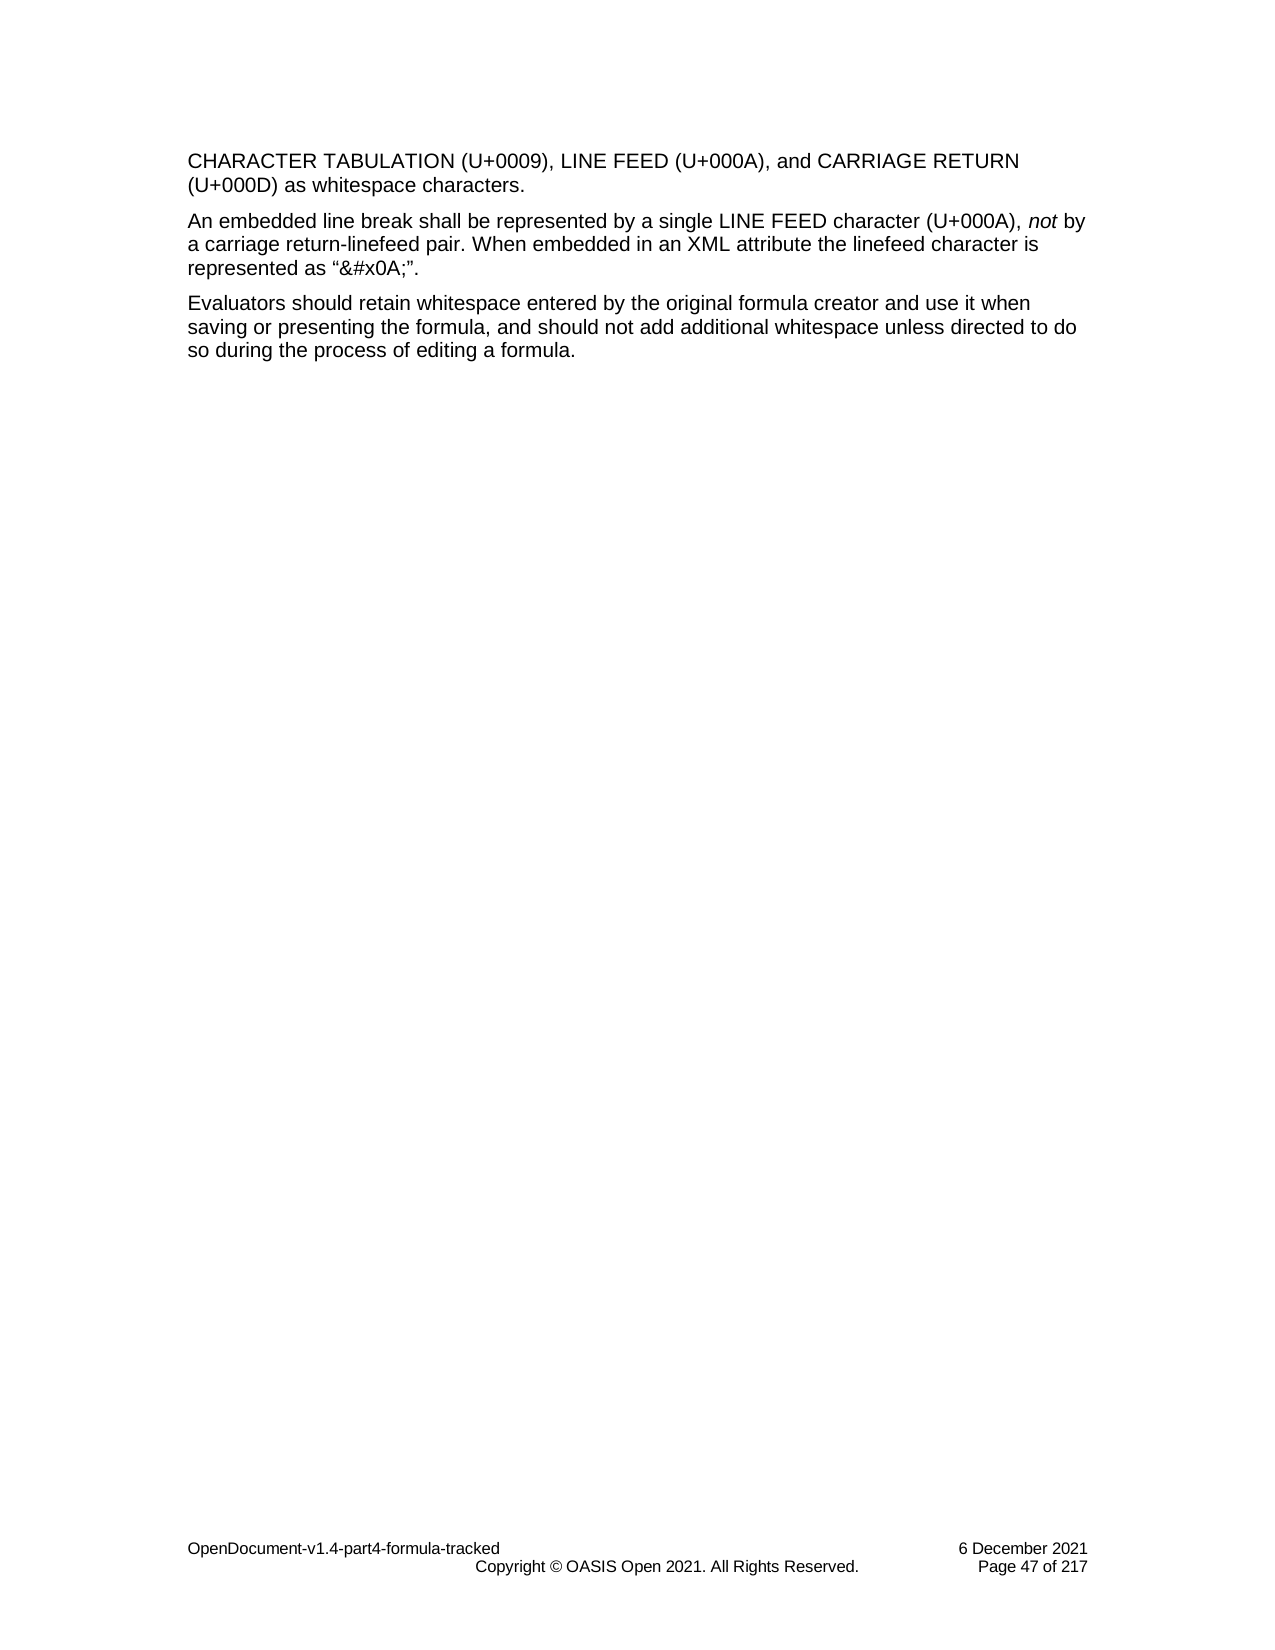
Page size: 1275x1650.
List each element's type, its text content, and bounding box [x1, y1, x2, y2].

text CHARACTER TABULATION (U+0009), LINE FEED (U+000A), and CARRIAGE RETURN (U+000D) as whitespace characters. [187, 150, 1088, 197]
text An embedded line break shall be represented by a single LINE FEED character (U+000A), not by a carriage return-linefeed pair. When embedded in an XML attribute the linefeed character is represented as “&#x0A;”. [187, 209, 1088, 280]
text Evaluators should retain whitespace entered by the original formula creator and use it when saving or presenting the formula, and should not add additional whitespace unless directed to do so during the process of editing a formula. [187, 292, 1088, 362]
